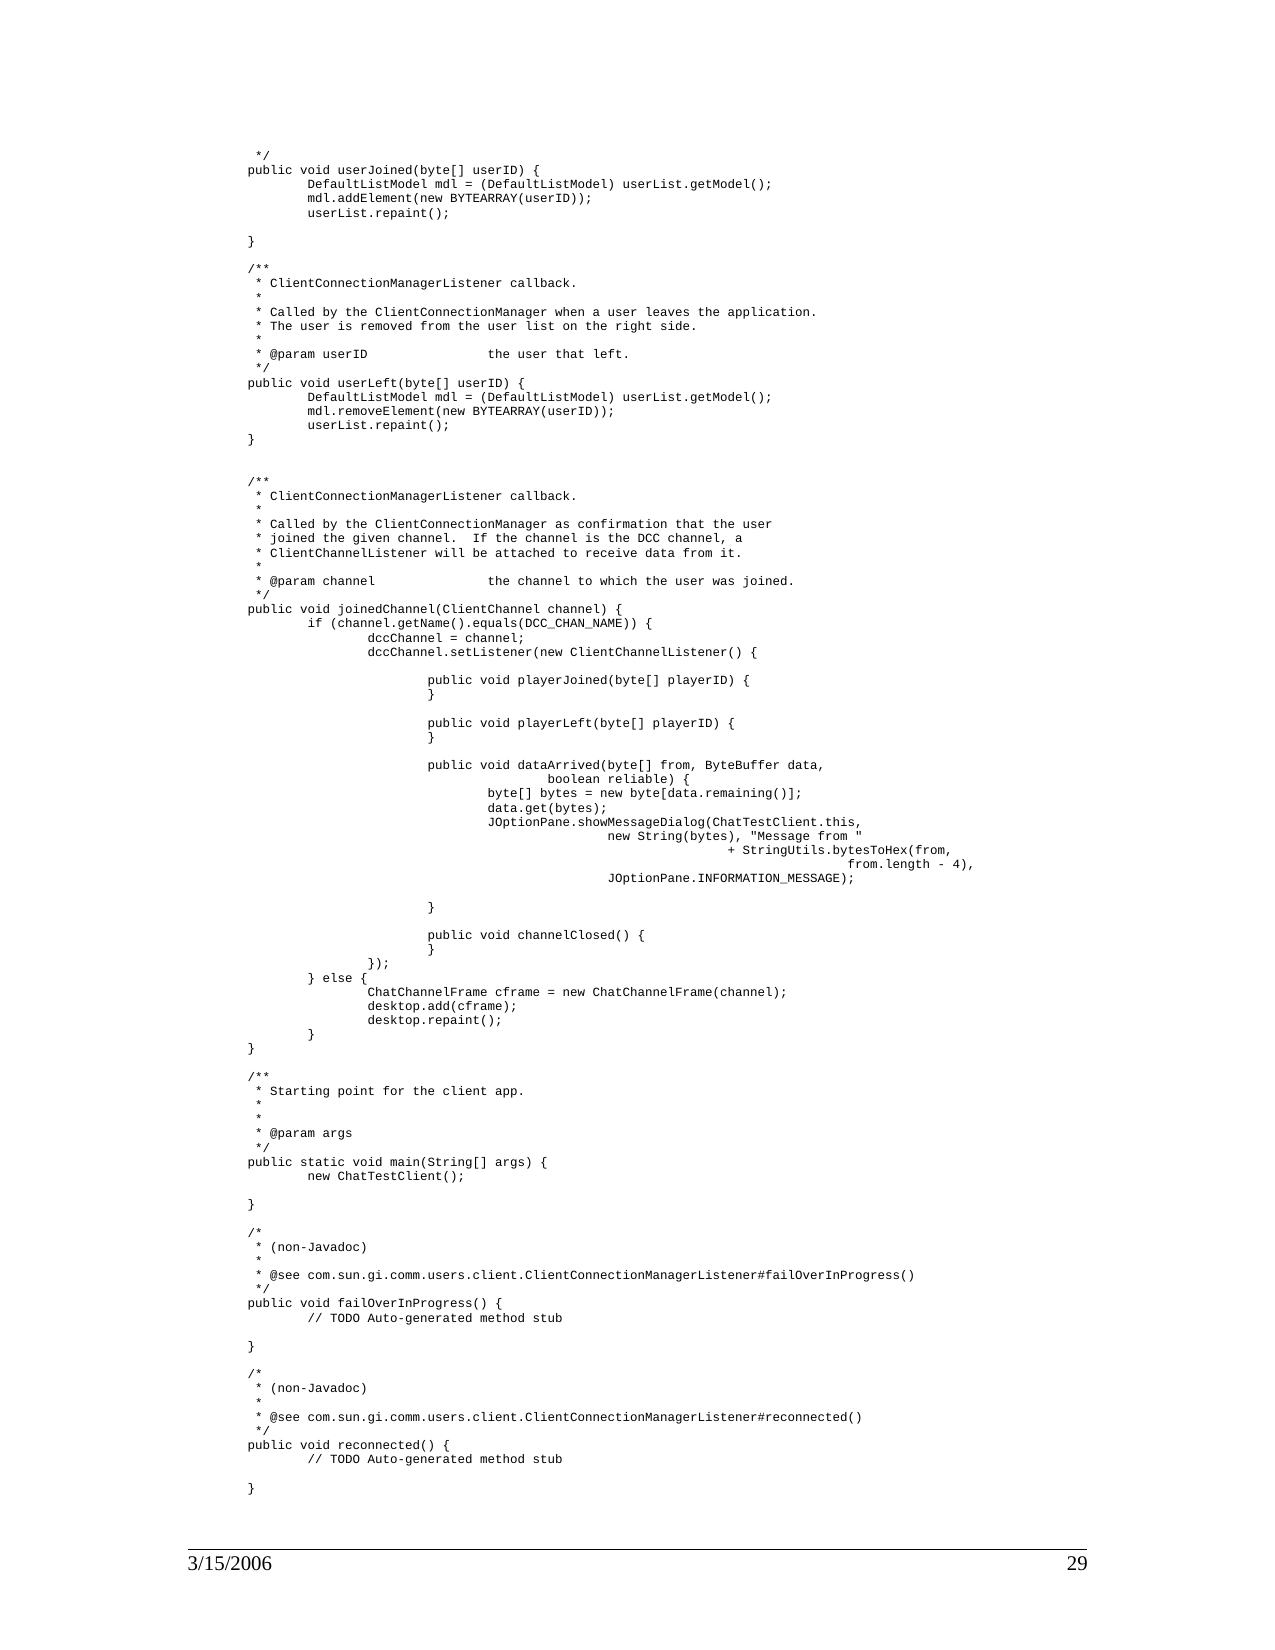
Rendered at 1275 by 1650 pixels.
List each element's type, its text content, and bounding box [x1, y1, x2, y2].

text public void userJoined(byte[] userID) { [187, 164, 1087, 178]
text DefaultListModel mdl = (DefaultListModel) userList.getModel(); [187, 391, 1087, 405]
text * ClientChannelListener will be attached to receive data from it. [187, 547, 1087, 561]
text /* [187, 1227, 1087, 1241]
text * ClientConnectionManagerListener callback. [187, 277, 1087, 292]
text desktop.add(cframe); [187, 1000, 1087, 1014]
text from.length - 4), [187, 858, 1087, 872]
text data.get(bytes); [187, 802, 1087, 816]
text /* [187, 1368, 1087, 1382]
text * [187, 292, 1087, 306]
text * [187, 1397, 1087, 1411]
text public void joinedChannel(ClientChannel channel) { [187, 603, 1087, 617]
text * The user is removed from the user list on the right side. [187, 320, 1087, 334]
text */ [187, 1142, 1087, 1156]
text boolean reliable) { [187, 773, 1087, 787]
text userList.repaint(); [187, 207, 1087, 221]
text public static void main(String[] args) { [187, 1156, 1087, 1170]
text } [187, 235, 1087, 249]
text } [187, 1042, 1087, 1057]
text // TODO Auto-generated method stub [187, 1453, 1087, 1467]
text */ [187, 589, 1087, 603]
text userList.repaint(); [187, 419, 1087, 433]
text public void userLeft(byte[] userID) { [187, 377, 1087, 391]
text * @param args [187, 1127, 1087, 1142]
text }); [187, 957, 1087, 972]
text byte[] bytes = new byte[data.remaining()]; [187, 787, 1087, 802]
text * @param channel the channel to which the user was joined. [187, 575, 1087, 589]
text if (channel.getName().equals(DCC_CHAN_NAME)) { [187, 617, 1087, 632]
text * Called by the ClientConnectionManager when a user leaves the application. [187, 306, 1087, 320]
text * [187, 1255, 1087, 1269]
text */ [187, 1283, 1087, 1297]
text * [187, 504, 1087, 518]
text } else { [187, 972, 1087, 986]
text */ [187, 150, 1087, 164]
text public void failOverInProgress() { [187, 1297, 1087, 1312]
text ChatChannelFrame cframe = new ChatChannelFrame(channel); [187, 986, 1087, 1000]
text new String(bytes), "Message from " [187, 830, 1087, 844]
text desktop.repaint(); [187, 1014, 1087, 1028]
text + StringUtils.bytesToHex(from, [187, 844, 1087, 858]
text } [187, 1340, 1087, 1354]
text } [187, 1198, 1087, 1212]
text public void reconnected() { [187, 1439, 1087, 1453]
text * Starting point for the client app. [187, 1085, 1087, 1099]
text } [187, 1028, 1087, 1042]
text * Called by the ClientConnectionManager as confirmation that the user [187, 518, 1087, 532]
text * (non-Javadoc) [187, 1241, 1087, 1255]
text } [187, 433, 1087, 447]
text /** [187, 263, 1087, 277]
text mdl.addElement(new BYTEARRAY(userID)); [187, 192, 1087, 207]
text /** [187, 476, 1087, 490]
text dccChannel = channel; [187, 632, 1087, 646]
text // TODO Auto-generated method stub [187, 1312, 1087, 1326]
text } [187, 1482, 1087, 1496]
text public void dataArrived(byte[] from, ByteBuffer data, [187, 759, 1087, 773]
text * [187, 561, 1087, 575]
text new ChatTestClient(); [187, 1170, 1087, 1184]
text public void channelClosed() { [187, 929, 1087, 943]
text * @see com.sun.gi.comm.users.client.ClientConnectionManagerListener#reconnected() [187, 1411, 1087, 1425]
text DefaultListModel mdl = (DefaultListModel) userList.getModel(); [187, 178, 1087, 192]
text JOptionPane.showMessageDialog(ChatTestClient.this, [187, 816, 1087, 830]
text * @param userID the user that left. [187, 348, 1087, 362]
text * ClientConnectionManagerListener callback. [187, 490, 1087, 504]
text public void playerLeft(byte[] playerID) { [187, 717, 1087, 731]
text * @see com.sun.gi.comm.users.client.ClientConnectionManagerListener#failOverInProgress() [187, 1269, 1087, 1283]
text * [187, 1099, 1087, 1113]
text * [187, 1113, 1087, 1127]
text } [187, 731, 1087, 745]
text * (non-Javadoc) [187, 1382, 1087, 1397]
text /** [187, 1071, 1087, 1085]
text */ [187, 362, 1087, 377]
text } [187, 901, 1087, 915]
text dccChannel.setListener(new ClientChannelListener() { [187, 646, 1087, 660]
text } [187, 943, 1087, 957]
text * joined the given channel. If the channel is the DCC channel, a [187, 532, 1087, 547]
text JOptionPane.INFORMATION_MESSAGE); [187, 872, 1087, 887]
text mdl.removeElement(new BYTEARRAY(userID)); [187, 405, 1087, 419]
text * [187, 334, 1087, 348]
text public void playerJoined(byte[] playerID) { [187, 674, 1087, 688]
text } [187, 688, 1087, 702]
text */ [187, 1425, 1087, 1439]
